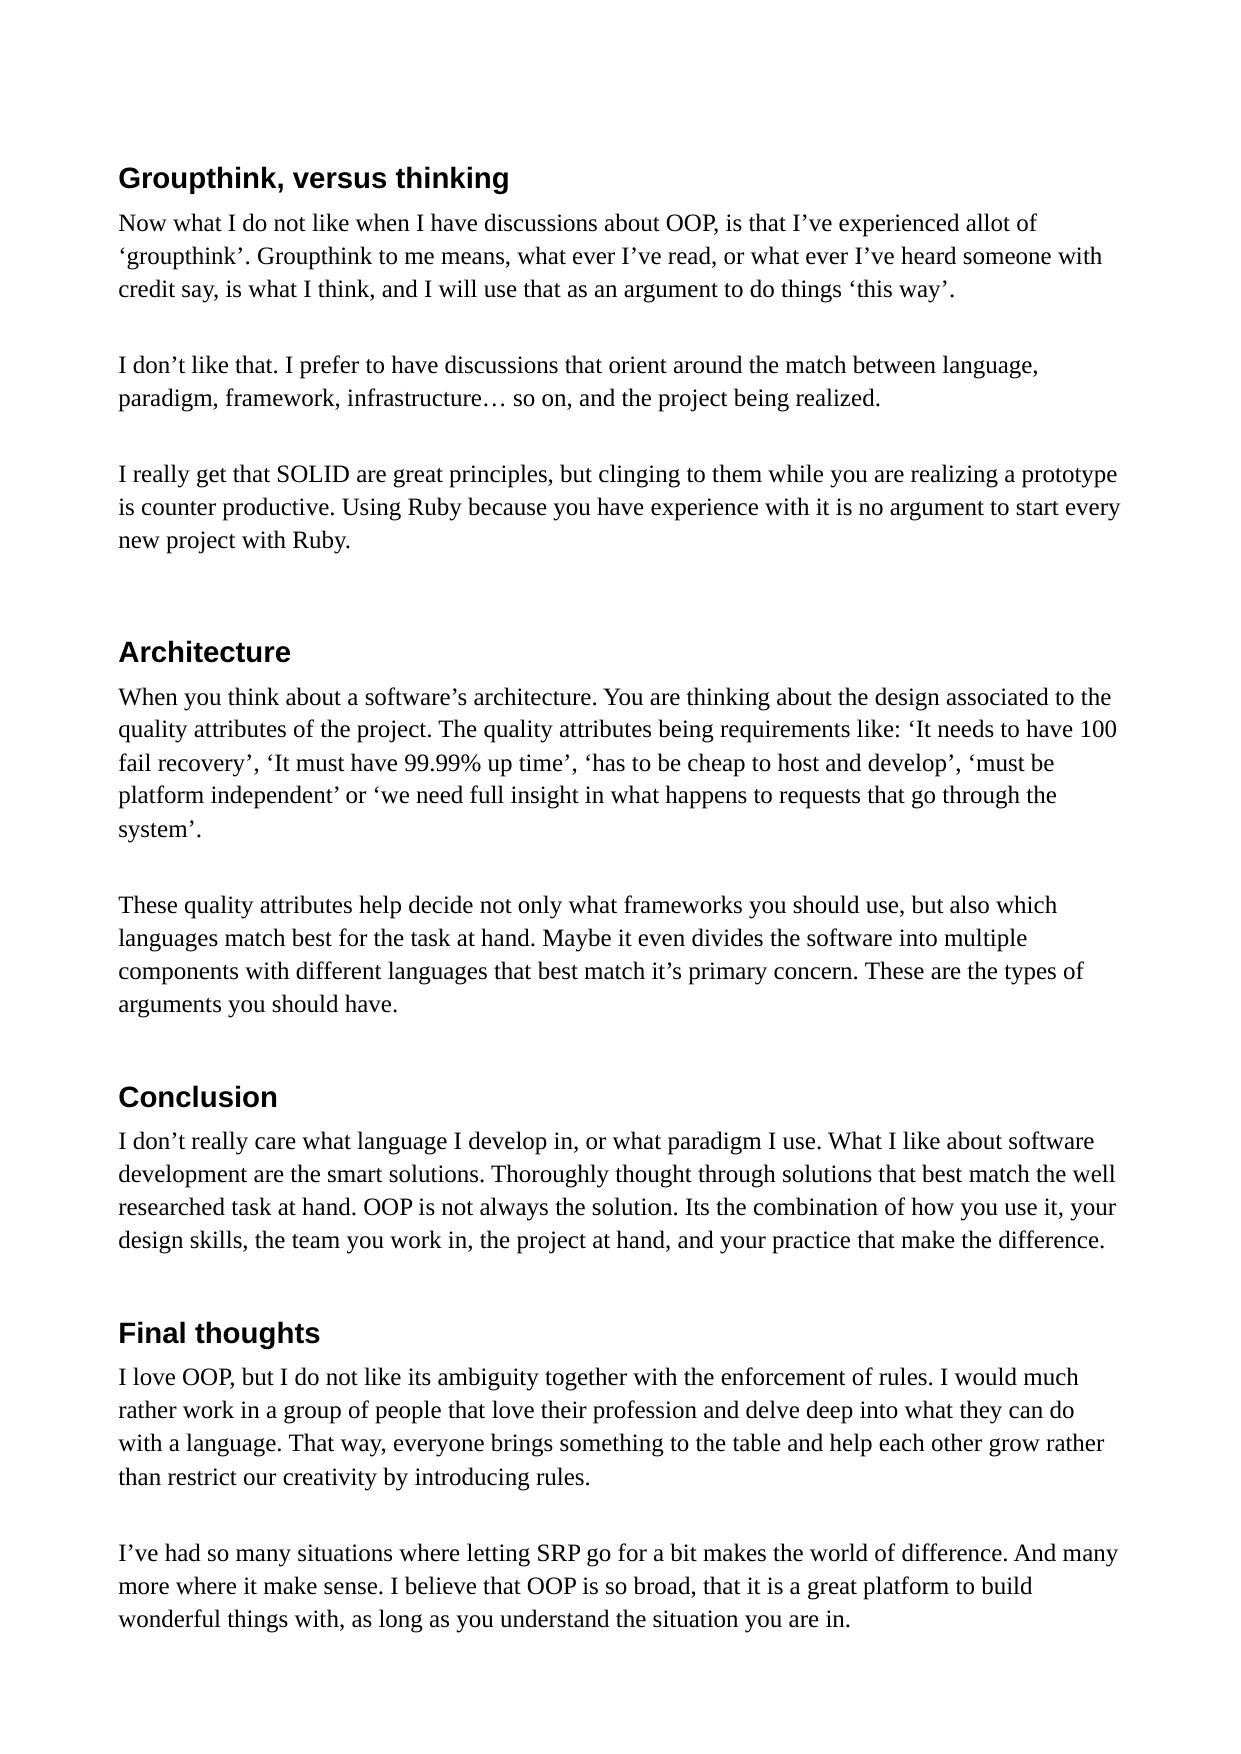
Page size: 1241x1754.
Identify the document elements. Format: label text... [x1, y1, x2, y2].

text Now what I do not like when I have discussions about OOP, is that I’ve experienced allot of ‘groupthink’. Groupthink to me means, what ever I’ve read, or what ever I’ve heard someone with credit say, is what I think, and I will use that as an argument to do things ‘this way’. [118, 208, 1122, 302]
text These quality attributes help decide not only what frameworks you should use, but also which languages match best for the task at hand. Maybe it even divides the software into multiple components with different languages that best match it’s primary concern. These are the types of arguments you should have. [118, 890, 1122, 1018]
subtitle Architecture [118, 635, 1122, 669]
subtitle Final thoughts [118, 1316, 1122, 1350]
text I really get that SOLID are great principles, but clinging to them while you are realizing a prototype is counter productive. Using Ruby because you have experience with it is no argument to start every new project with Ruby. [118, 459, 1122, 554]
text I don’t really care what language I develop in, or what paradigm I use. What I like about software development are the smart solutions. Thoroughly thought through solutions that best match the well researched task at hand. OOP is not always the solution. Its the combination of how you use it, your design skills, the team you work in, the project at hand, and your practice that make the difference. [118, 1126, 1122, 1254]
text When you think about a software’s architecture. You are thinking about the design associated to the quality attributes of the project. The quality attributes being requirements like: ‘It needs to have 100 fail recovery’, ‘It must have 99.99% up time’, ‘has to be cheap to host and develop’, ‘must be platform independent’ or ‘we need full insight in what happens to requests that go through the system’. [118, 682, 1122, 842]
text I’ve had so many situations where letting SRP go for a bit makes the world of difference. And many more where it make sense. I believe that OOP is so broad, that it is a great platform to build wonderful things with, as long as you understand the situation you are in. [118, 1538, 1122, 1633]
text I love OOP, but I do not like its ambiguity together with the enforcement of rules. I would much rather work in a group of people that love their profession and delve deep into what they can do with a language. That way, everyone brings something to the table and help each other grow rather than restrict our creativity by introducing rules. [118, 1362, 1122, 1490]
subtitle Groupthink, versus thinking [118, 161, 1122, 195]
text I don’t like that. I prefer to have discussions that orient around the match between language, paradigm, framework, infrastructure… so on, and the project being realized. [118, 350, 1122, 412]
subtitle Conclusion [118, 1080, 1122, 1114]
